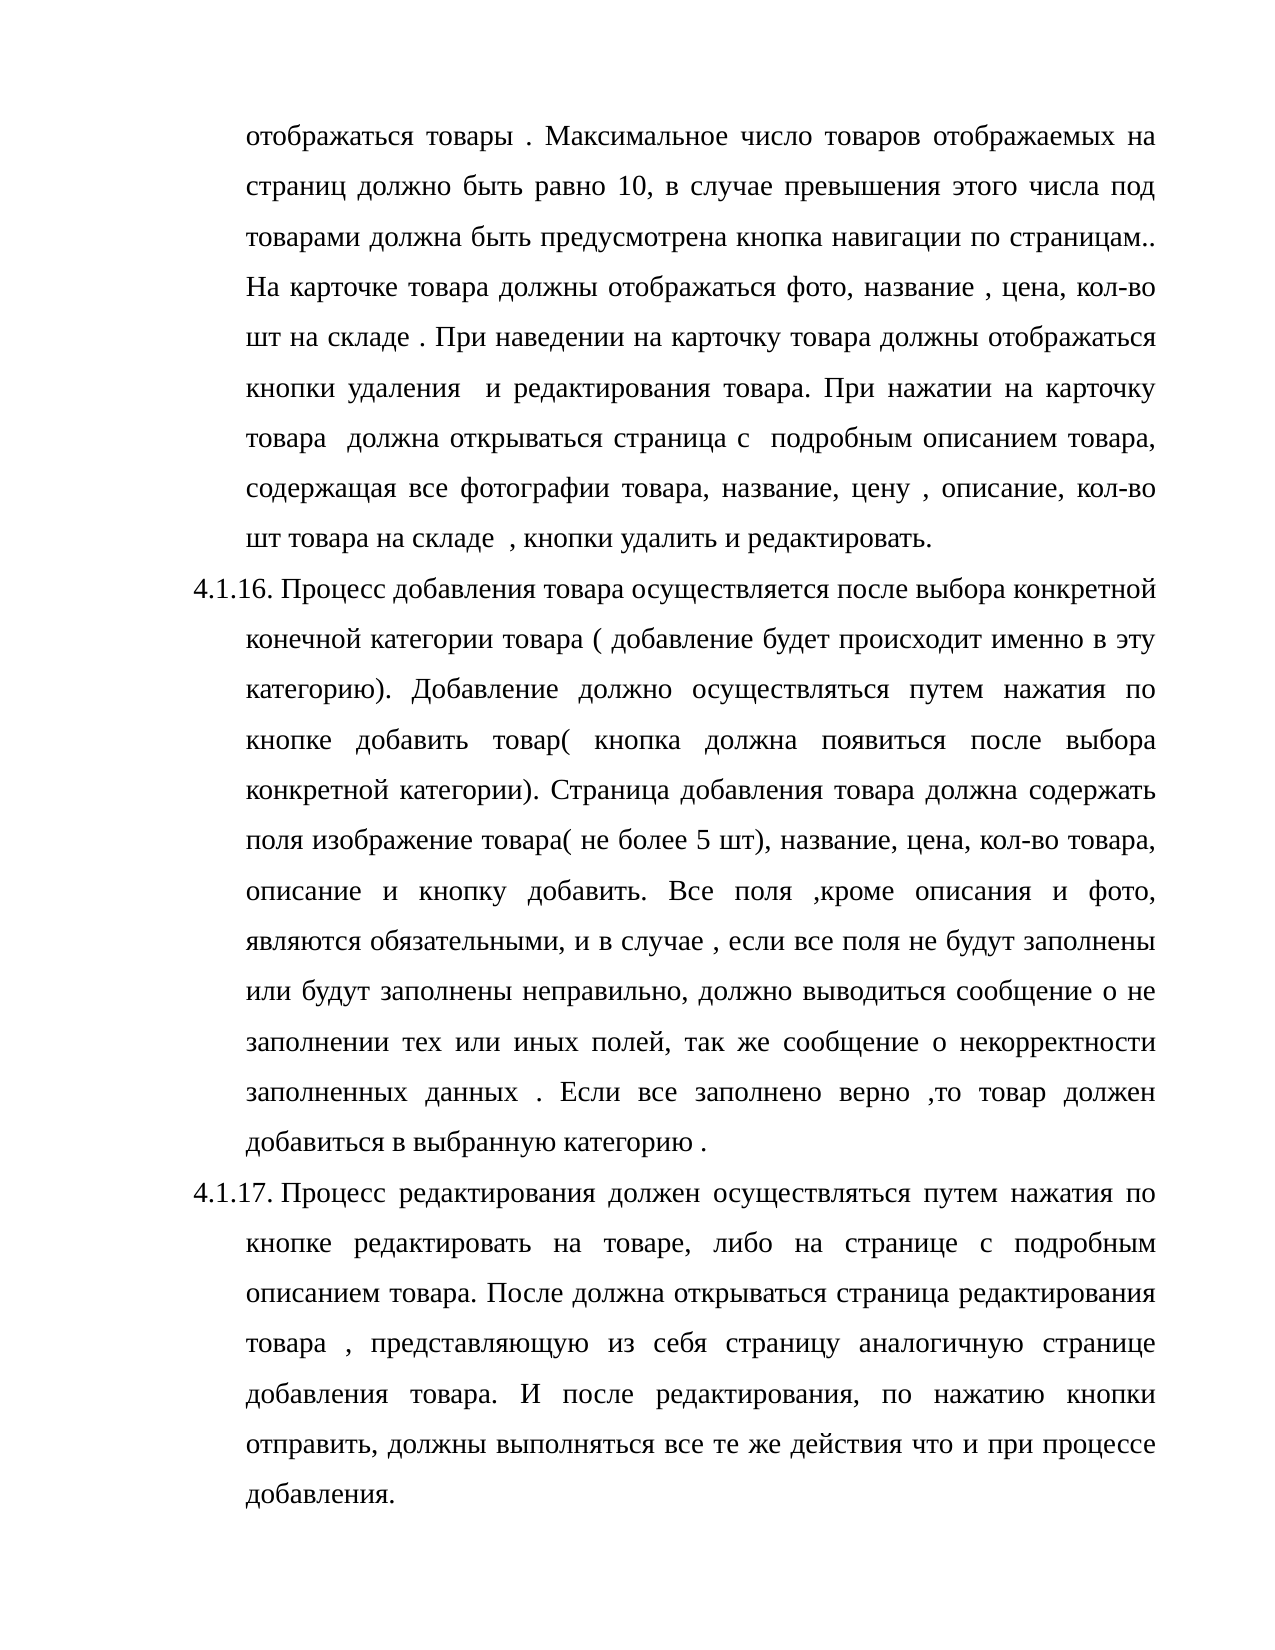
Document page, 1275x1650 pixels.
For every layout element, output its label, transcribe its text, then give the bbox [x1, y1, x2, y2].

list отображаться товары . Максимальное число товаров отображаемых на страниц должно быть равно 10, в случае превышения этого числа под товарами должна быть предусмотрена кнопка навигации по страницам.. На карточке товара должны отображаться фото, название , цена, кол-во шт на складе . При наведении на карточку товара должны отображаться кнопки удаления и редактирования товара. При нажатии на карточку товара должна открываться страница с подробным описанием товара, содержащая все фотографии товара, название, цену , описание, кол-во шт товара на складе , кнопки удалить и редактировать. [193, 118, 1157, 554]
list Процесс редактирования должен осуществляться путем нажатия по кнопке редактировать на товаре, либо на странице с подробным описанием товара. После должна открываться страница редактирования товара , представляющую из себя страницу аналогичную странице добавления товара. И после редактирования, по нажатию кнопки отправить, должны выполняться все те же действия что и при процессе добавления. [193, 1175, 1157, 1510]
list Процесс добавления товара осуществляется после выбора конкретной конечной категории товара ( добавление будет происходит именно в эту категорию). Добавление должно осуществляться путем нажатия по кнопке добавить товар( кнопка должна появиться после выбора конкретной категории). Страница добавления товара должна содержать поля изображение товара( не более 5 шт), название, цена, кол-во товара, описание и кнопку добавить. Все поля ,кроме описания и фото, являются обязательными, и в случае , если все поля не будут заполнены или будут заполнены неправильно, должно выводиться сообщение о не заполнении тех или иных полей, так же сообщение о некорректности заполненных данных . Если все заполнено верно ,то товар должен добавиться в выбранную категорию . [193, 571, 1157, 1158]
